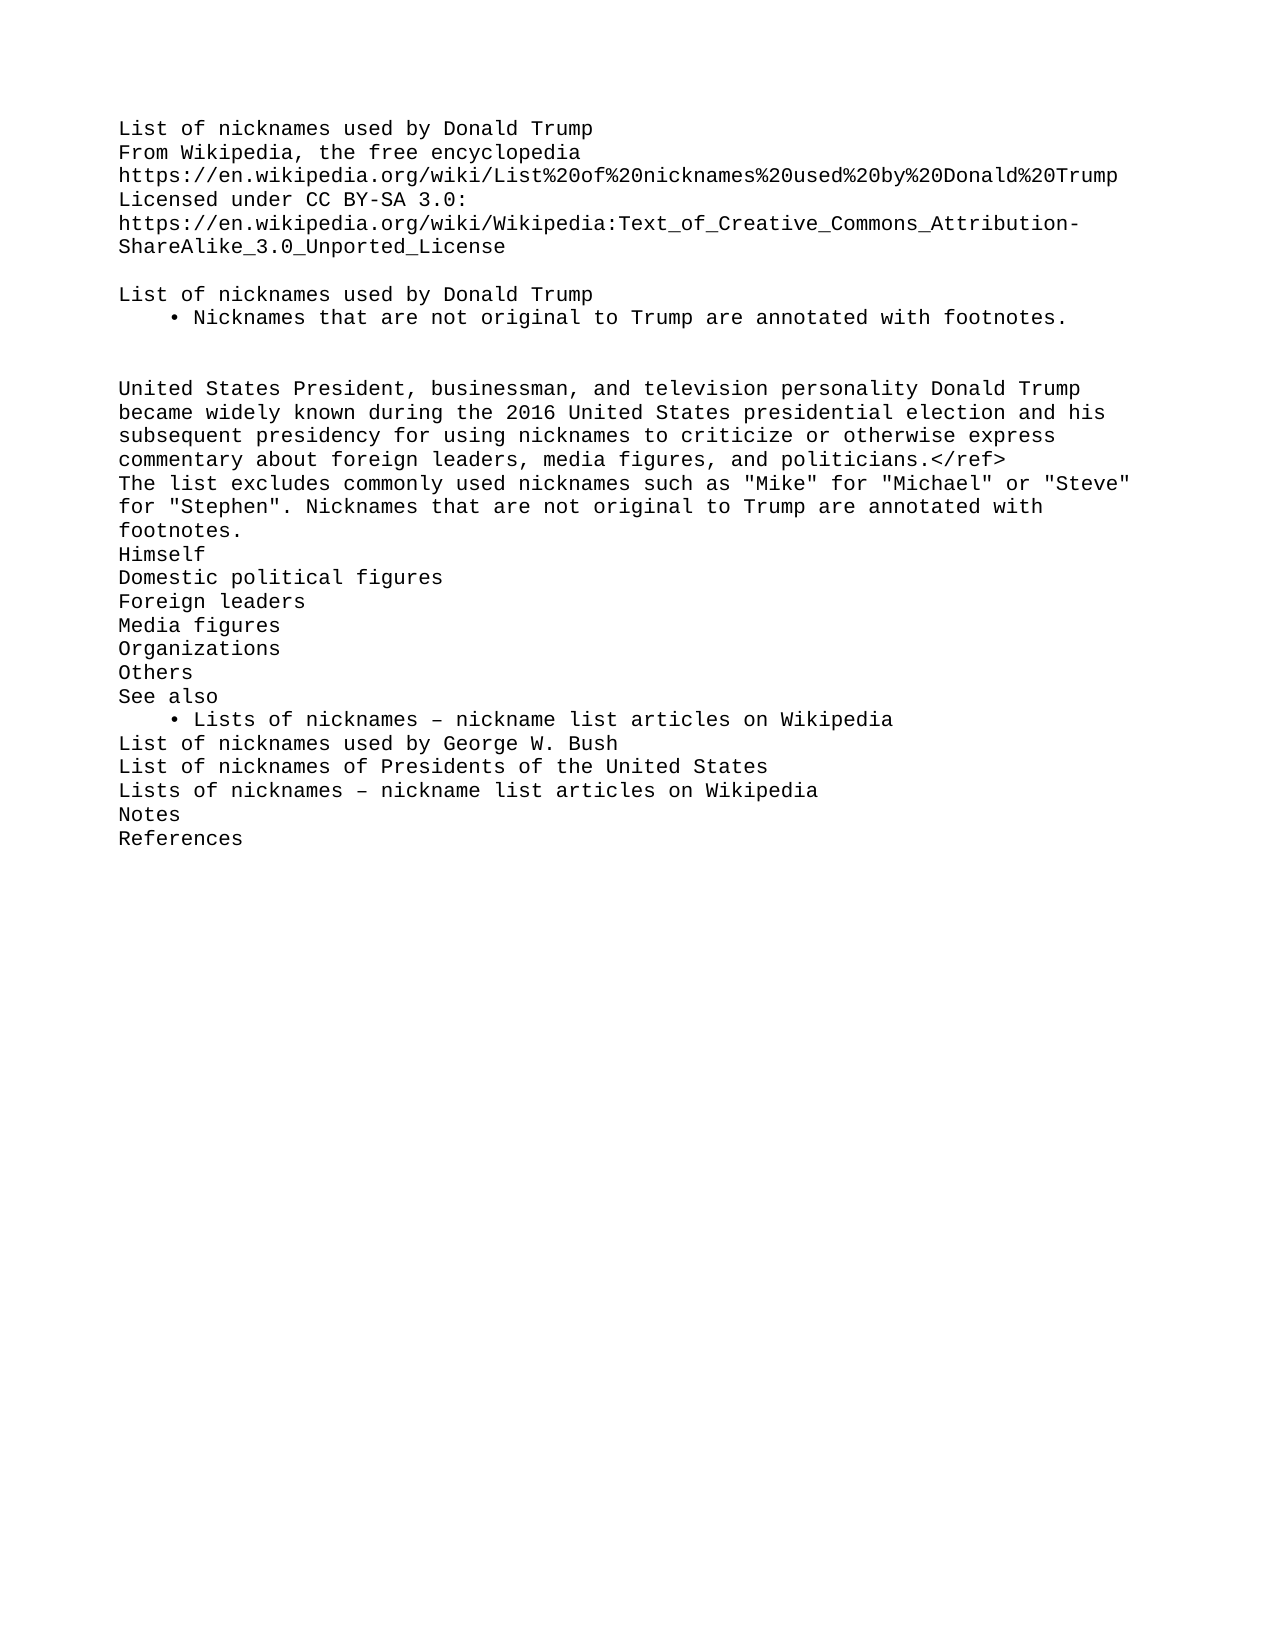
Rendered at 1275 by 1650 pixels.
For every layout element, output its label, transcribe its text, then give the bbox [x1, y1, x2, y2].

text List of nicknames used by Donald Trump [118, 118, 1157, 142]
text Others [118, 662, 1157, 686]
text List of nicknames of Presidents of the United States [118, 757, 1157, 780]
text • Nicknames that are not original to Trump are annotated with footnotes. [118, 307, 1157, 331]
text The list excludes commonly used nicknames such as "Mike" for "Michael" or "Steve" for "Stephen". Nicknames that are not original to Trump are annotated with footnotes. [118, 473, 1157, 544]
text Domestic political figures [118, 567, 1157, 591]
text United States President, businessman, and television personality Donald Trump became widely known during the 2016 United States presidential election and his subsequent presidency for using nicknames to criticize or otherwise express commentary about foreign leaders, media figures, and politicians.</ref> [118, 378, 1157, 473]
text Media figures [118, 615, 1157, 638]
text Foreign leaders [118, 591, 1157, 615]
text List of nicknames used by George W. Bush [118, 733, 1157, 757]
text See also [118, 686, 1157, 709]
text https://en.wikipedia.org/wiki/List%20of%20nicknames%20used%20by%20Donald%20Trump [118, 165, 1157, 189]
text List of nicknames used by Donald Trump [118, 284, 1157, 307]
text Himself [118, 544, 1157, 567]
text Notes [118, 804, 1157, 827]
text Lists of nicknames – nickname list articles on Wikipedia [118, 780, 1157, 804]
text From Wikipedia, the free encyclopedia [118, 142, 1157, 165]
text Organizations [118, 638, 1157, 662]
text References [118, 827, 1157, 851]
text Licensed under CC BY-SA 3.0: [118, 189, 1157, 213]
text • Lists of nicknames – nickname list articles on Wikipedia [118, 709, 1157, 733]
text https://en.wikipedia.org/wiki/Wikipedia:Text_of_Creative_Commons_Attribution-ShareAlike_3.0_Unported_License [118, 213, 1157, 260]
